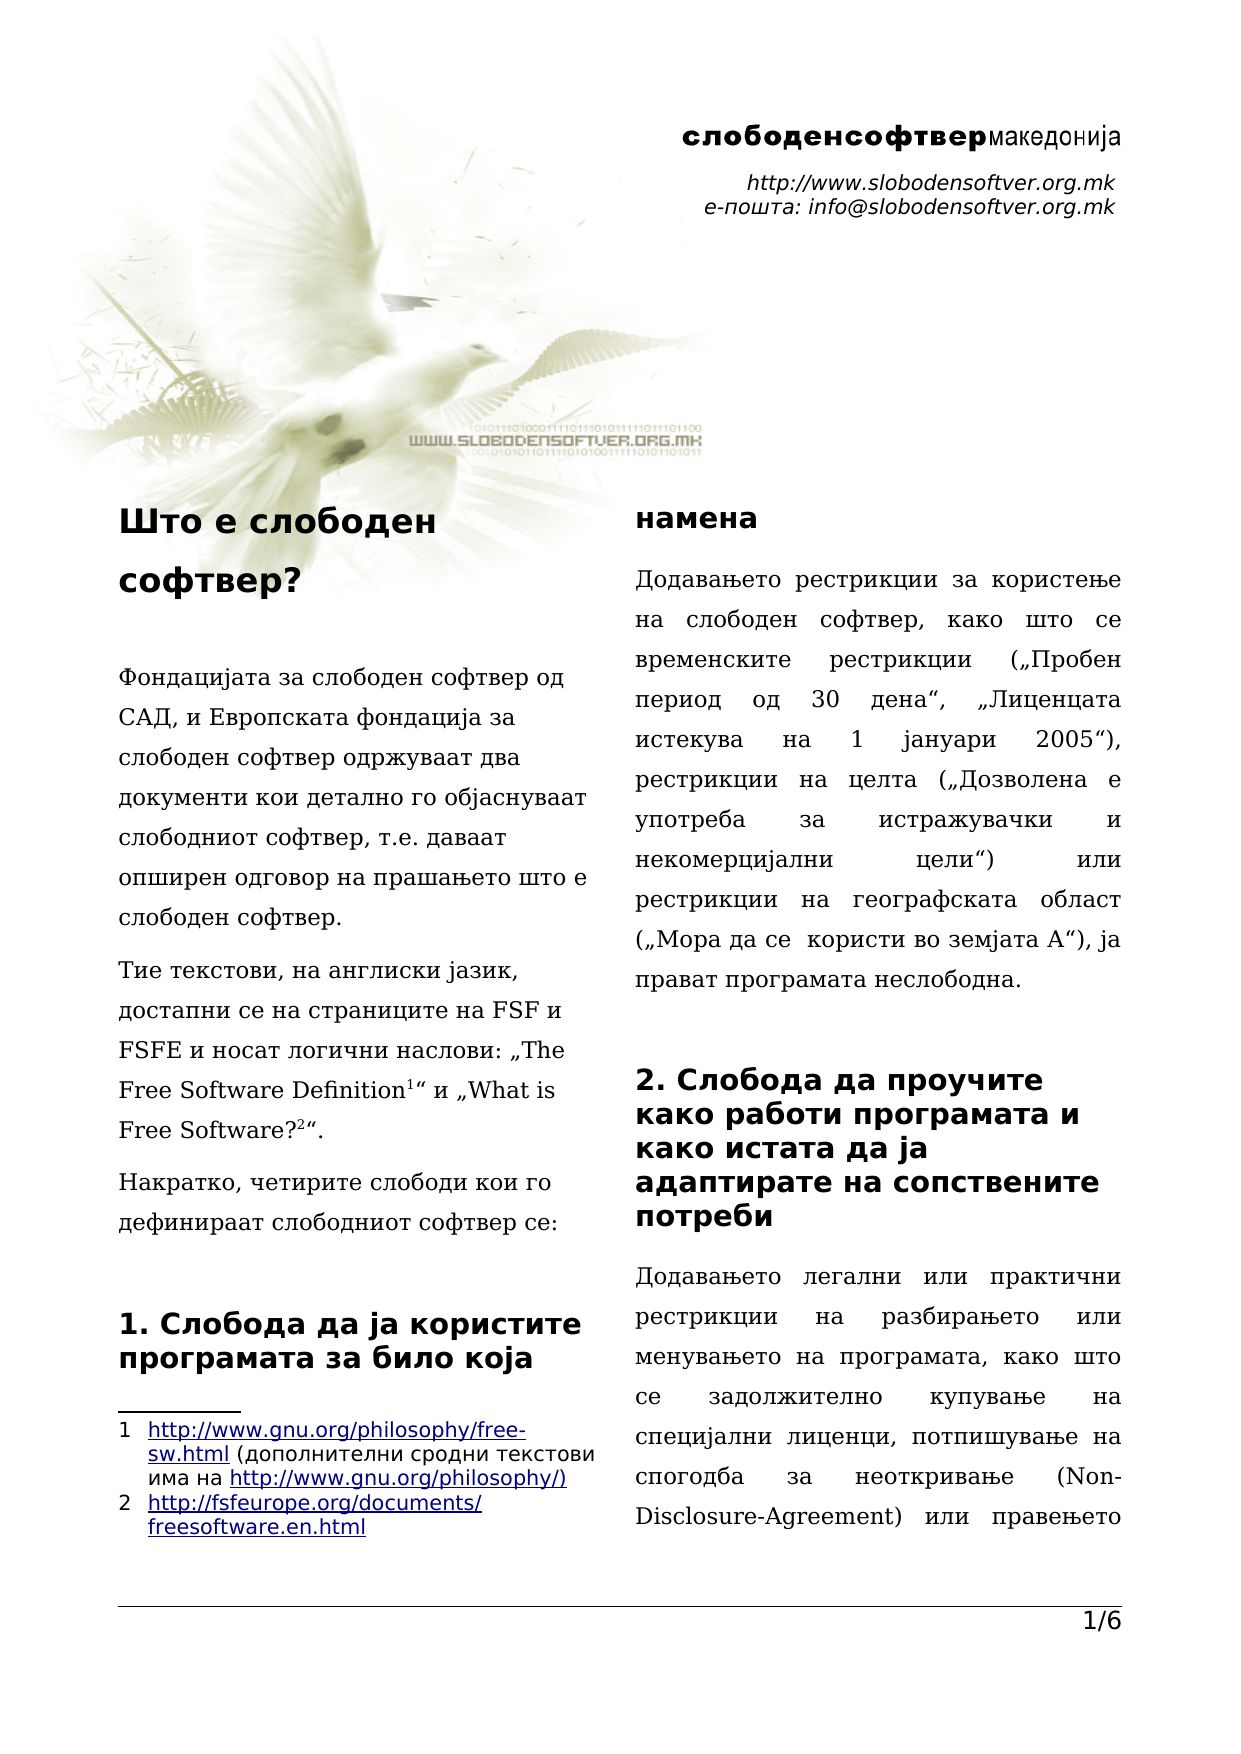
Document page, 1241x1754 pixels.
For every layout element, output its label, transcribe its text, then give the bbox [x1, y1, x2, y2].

text Додавањето легални или практични рестрикции на разбирањето или менувањето на програмата, како што се задолжително купување на специјални лиценци, потпишување на спогодба за неоткривање (Non-Disclosure-Agreement) или правењето преферираниот човечки начин за разбирање и уредување на програмата („изворниот код“), за програмски јазици кои имаат различни форми на репрезентирање, да биде недостапен, исто така ја прават програмата неслободна. Без слободата да се менува програмата, луѓето ќе останат на милост на единствен снабдувач. [635, 1263, 1122, 1530]
text http://fsfeurope.org/documents/freesoftware.en.html [118, 1491, 605, 1539]
text Накратко, четирите слободи кои го дефинираат слободниот софтвер се: [118, 1169, 605, 1236]
subtitle 1. Слобода да ја користите програмата за било која намена [118, 1307, 605, 1375]
text http://www.gnu.org/philosophy/free-sw.html (дополнителни сродни текстови има на http://www.gnu.org/philosophy/) [118, 1418, 605, 1491]
text Фондацијата за слободен софтвер од САД, и Европската фондација за слободен софтвер одржуваат два документи кои детално го објаснуваат слободниот софтвер, т.е. даваат опширен одговор на прашањето што е слободен софтвер. [118, 664, 605, 931]
text Тие текстови, на англиски јазик, достапни се на страниците на FSF и FSFE и носат логични наслови: „The Free Software Definition“ и „What is Free Software?“. [118, 957, 605, 1144]
subtitle 1. Слобода да ја користите програмата за било која намена [712, 502, 1122, 536]
picture [669, 118, 1134, 159]
text Додавањето рестрикции за користење на слободен софтвер, како што се временските рестрикции („Пробен период од 30 дена“, „Лиценцата истекува на 1 јануари 2005“), рестрикции на целта („Дозволена е употреба за истражувачки и некомерцијални цели“) или рестрикции на географската област („Мора да се користи во земјата А“), ја прават програмата неслободна. [635, 566, 1122, 992]
subtitle 2. Слобода да проучите како работи програмата и како истата да ја адаптирате на сопствените потреби [635, 1063, 1122, 1233]
